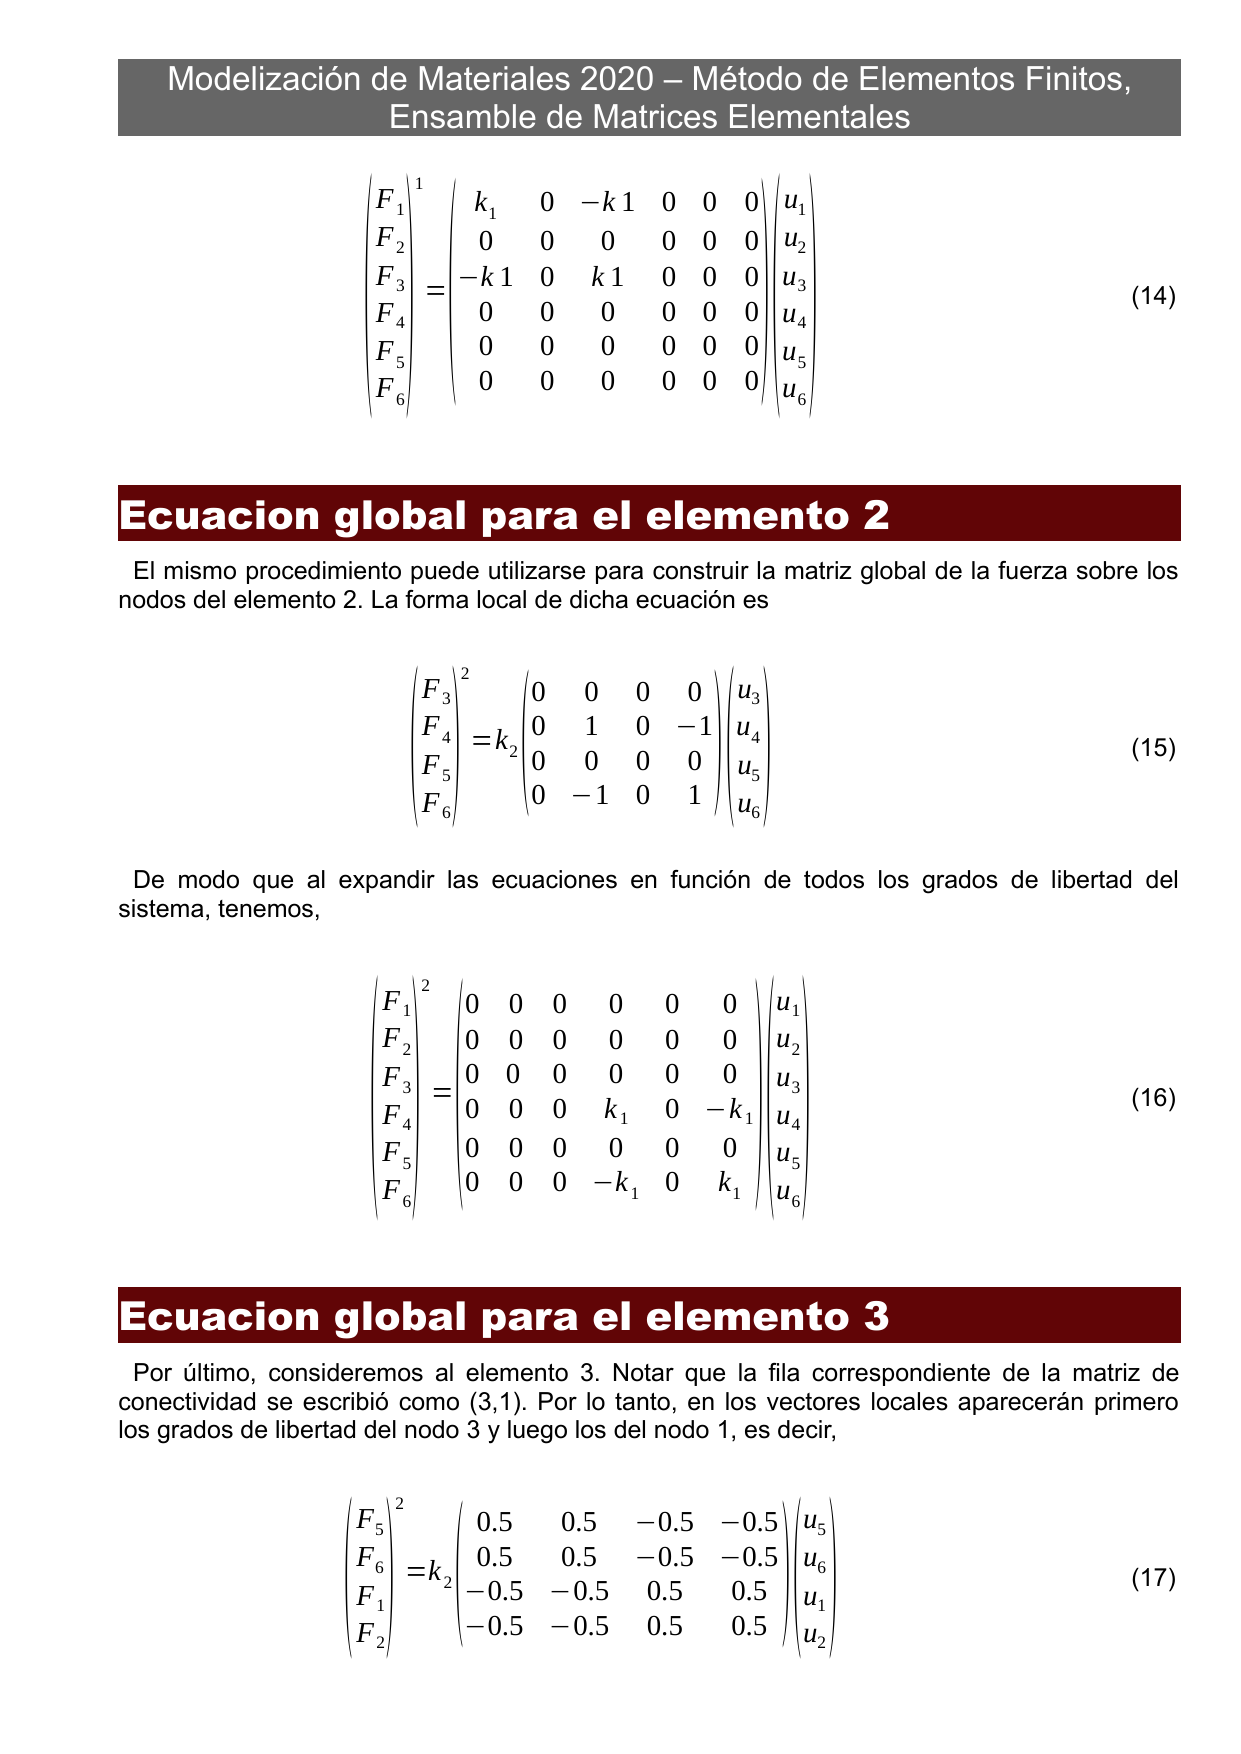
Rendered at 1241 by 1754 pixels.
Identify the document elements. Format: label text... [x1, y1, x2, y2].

subtitle Ecuacion global para el elemento 3 [118, 1287, 1181, 1343]
text Por último, consideremos al elemento 3. Notar que la fila correspondiente de la matriz de conectividad se escribió como (3,1). Por lo tanto, en los vectores locales aparecerán primero los grados de libertad del nodo 3 y luego los del nodo 1, es decir, [118, 1358, 1181, 1444]
table_header (17) [1063, 1489, 1181, 1666]
table_header [118, 1489, 1063, 1666]
table_header (15) [1063, 658, 1181, 836]
text El mismo procedimiento puede utilizarse para construir la matriz global de la fuerza sobre los nodos del elemento 2. La forma local de dicha ecuación es [118, 556, 1181, 614]
text De modo que al expandir las ecuaciones en función de todos los grados de libertad del sistema, tenemos, [118, 865, 1181, 923]
table_header [118, 658, 1063, 836]
table_header [118, 165, 1063, 426]
table_header [118, 967, 1063, 1228]
subtitle Ecuacion global para el elemento 2 [118, 485, 1181, 541]
table_header (14) [1063, 165, 1181, 426]
table_header (16) [1063, 967, 1181, 1228]
